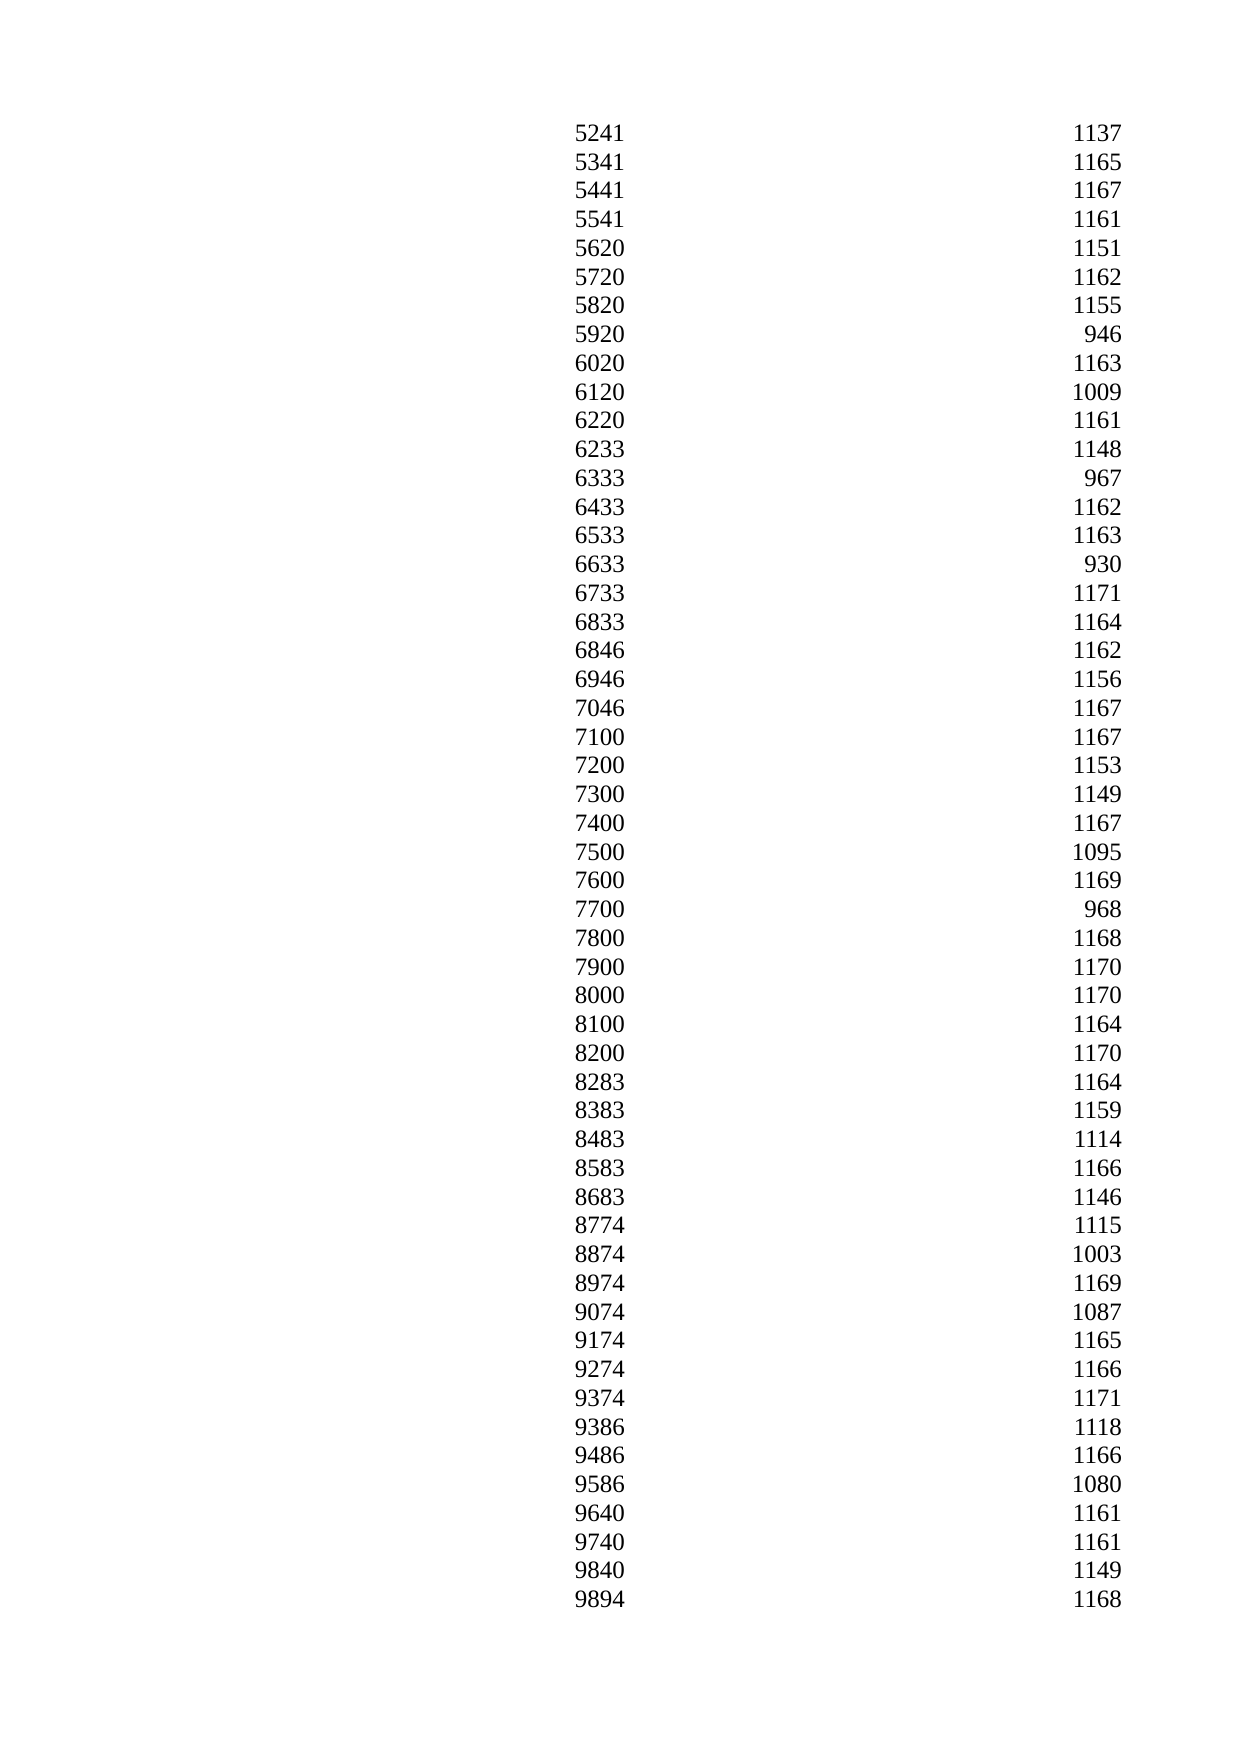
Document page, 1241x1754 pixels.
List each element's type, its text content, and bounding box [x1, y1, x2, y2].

table_cell 1162 [628, 492, 1125, 521]
table_cell 7500 [112, 837, 627, 866]
table_cell 6633 [112, 549, 627, 578]
table_cell 1163 [628, 521, 1125, 549]
table_cell 8774 [112, 1211, 627, 1239]
table_cell 1169 [628, 1268, 1125, 1297]
table_cell 6333 [112, 463, 627, 492]
table_cell 9374 [112, 1383, 627, 1412]
table_cell 1166 [628, 1153, 1125, 1182]
table_cell 8874 [112, 1239, 627, 1268]
table_cell 7800 [112, 923, 627, 952]
table_cell 7100 [112, 722, 627, 751]
table_cell 5720 [112, 262, 627, 291]
table_cell 5920 [112, 319, 627, 348]
table_cell 1169 [628, 866, 1125, 894]
table_cell 7200 [112, 751, 627, 779]
table_cell 9074 [112, 1297, 627, 1326]
table_cell 6733 [112, 578, 627, 607]
table_cell 1171 [628, 1383, 1125, 1412]
table_cell 7400 [112, 808, 627, 837]
table_cell 1170 [628, 1038, 1125, 1067]
table_cell 930 [628, 549, 1125, 578]
table_cell 5820 [112, 291, 627, 319]
table_cell 1161 [628, 204, 1125, 233]
table_cell 1155 [628, 291, 1125, 319]
table_cell 6533 [112, 521, 627, 549]
table_cell 9740 [112, 1527, 627, 1556]
table_cell 5441 [112, 176, 627, 204]
table_cell 1115 [628, 1211, 1125, 1239]
table_cell 5241 [112, 118, 627, 147]
table_cell 1153 [628, 751, 1125, 779]
table_cell 6433 [112, 492, 627, 521]
table_cell 1166 [628, 1441, 1125, 1469]
table_cell 6220 [112, 406, 627, 434]
table_cell 1164 [628, 607, 1125, 636]
table_cell 5620 [112, 233, 627, 262]
table_cell 1171 [628, 578, 1125, 607]
table_cell 1162 [628, 262, 1125, 291]
table_cell 1137 [628, 118, 1125, 147]
table_cell 9894 [112, 1584, 627, 1613]
table_cell 8483 [112, 1124, 627, 1153]
table_cell 1149 [628, 1556, 1125, 1584]
table_cell 1159 [628, 1096, 1125, 1124]
table_cell 8583 [112, 1153, 627, 1182]
table_cell 1168 [628, 1584, 1125, 1613]
table_cell 6946 [112, 664, 627, 693]
table_cell 1080 [628, 1469, 1125, 1498]
table_cell 1146 [628, 1182, 1125, 1211]
table_cell 968 [628, 894, 1125, 923]
table_cell 1003 [628, 1239, 1125, 1268]
table_cell 1161 [628, 1527, 1125, 1556]
table_cell 7046 [112, 693, 627, 722]
table_cell 5341 [112, 147, 627, 176]
table_cell 946 [628, 319, 1125, 348]
table_cell 1114 [628, 1124, 1125, 1153]
table_cell 1148 [628, 434, 1125, 463]
table_cell 9174 [112, 1326, 627, 1354]
table_cell 9840 [112, 1556, 627, 1584]
table_cell 1170 [628, 981, 1125, 1009]
table_cell 9386 [112, 1412, 627, 1441]
table_cell 6233 [112, 434, 627, 463]
table_cell 1167 [628, 722, 1125, 751]
table_cell 6833 [112, 607, 627, 636]
table_cell 1151 [628, 233, 1125, 262]
table_cell 967 [628, 463, 1125, 492]
table_cell 1087 [628, 1297, 1125, 1326]
table_cell 1168 [628, 923, 1125, 952]
table_cell 9640 [112, 1498, 627, 1527]
table_cell 1165 [628, 147, 1125, 176]
table_cell 1167 [628, 693, 1125, 722]
table_cell 1170 [628, 952, 1125, 981]
table_cell 6020 [112, 348, 627, 377]
table_cell 8100 [112, 1009, 627, 1038]
table_cell 8200 [112, 1038, 627, 1067]
table_cell 1118 [628, 1412, 1125, 1441]
table_cell 9586 [112, 1469, 627, 1498]
table_cell 1161 [628, 1498, 1125, 1527]
table_cell 1161 [628, 406, 1125, 434]
table_cell 6846 [112, 636, 627, 664]
table_cell 1167 [628, 176, 1125, 204]
table_cell 1164 [628, 1009, 1125, 1038]
table_cell 1163 [628, 348, 1125, 377]
table_cell 1009 [628, 377, 1125, 406]
table_cell 8683 [112, 1182, 627, 1211]
table_cell 1095 [628, 837, 1125, 866]
table_cell 1156 [628, 664, 1125, 693]
table_cell 7300 [112, 779, 627, 808]
table_cell 1167 [628, 808, 1125, 837]
table_cell 8000 [112, 981, 627, 1009]
table_cell 7600 [112, 866, 627, 894]
table_cell 9274 [112, 1354, 627, 1383]
table_cell 5541 [112, 204, 627, 233]
table_cell 1162 [628, 636, 1125, 664]
table_cell 8383 [112, 1096, 627, 1124]
table_cell 8283 [112, 1067, 627, 1096]
table_cell 9486 [112, 1441, 627, 1469]
table_cell 1149 [628, 779, 1125, 808]
table_cell 1164 [628, 1067, 1125, 1096]
table_cell 7900 [112, 952, 627, 981]
table_cell 1165 [628, 1326, 1125, 1354]
table_cell 1166 [628, 1354, 1125, 1383]
table_cell 6120 [112, 377, 627, 406]
table_cell 7700 [112, 894, 627, 923]
table_cell 8974 [112, 1268, 627, 1297]
